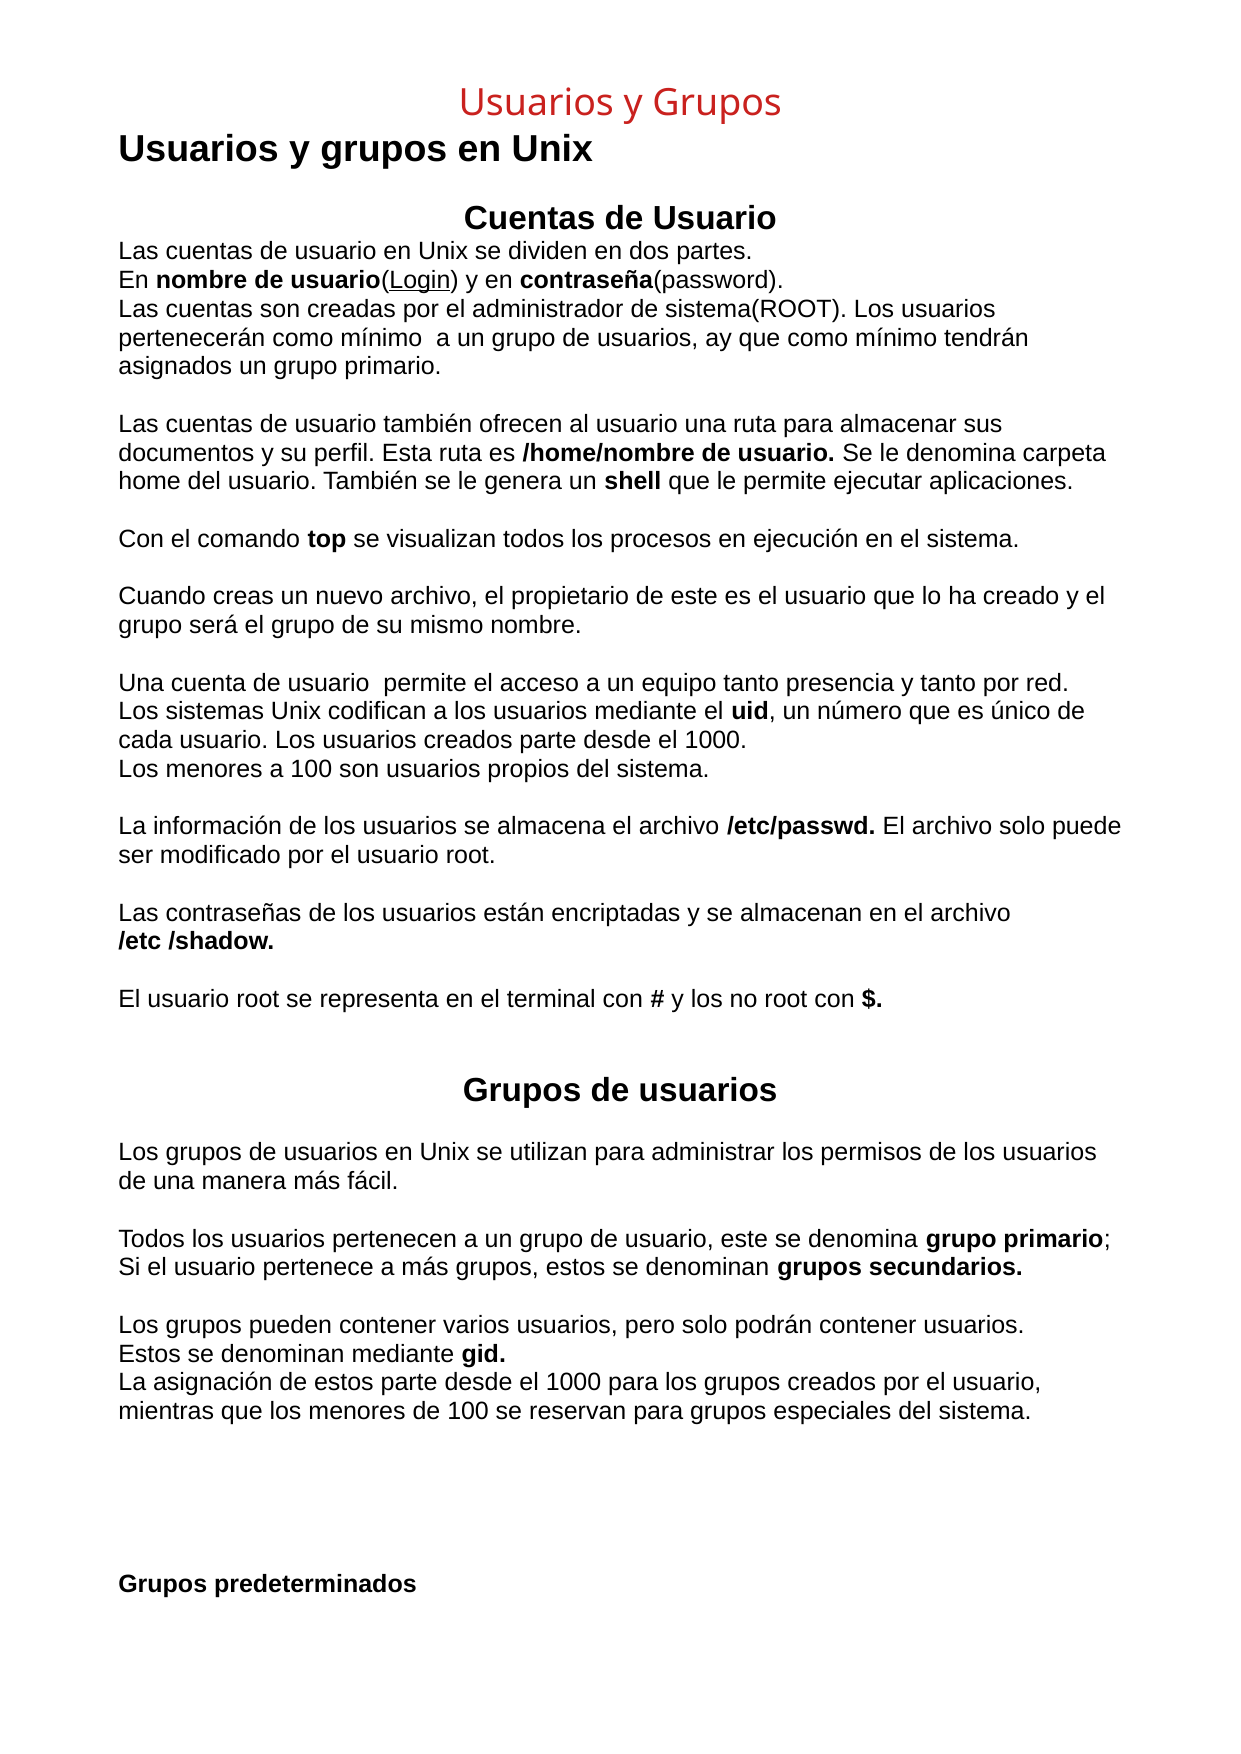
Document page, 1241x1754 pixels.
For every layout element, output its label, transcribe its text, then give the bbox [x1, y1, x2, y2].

text /etc /shadow. [118, 926, 1122, 955]
text La asignación de estos parte desde el 1000 para los grupos creados por el usuario, mientras que los menores de 100 se reservan para grupos especiales del sistema. [118, 1367, 1122, 1425]
text Los sistemas Unix codifican a los usuarios mediante el uid, un número que es único de cada usuario. Los usuarios creados parte desde el 1000. [118, 696, 1122, 754]
text Con el comando top se visualizan todos los procesos en ejecución en el sistema. [118, 524, 1122, 553]
text Cuentas de Usuario [118, 198, 1122, 236]
text Las cuentas de usuario también ofrecen al usuario una ruta para almacenar sus documentos y su perfil. Esta ruta es /home/nombre de usuario. Se le denomina carpeta home del usuario. También se le genera un shell que le permite ejecutar aplicaciones. [118, 409, 1122, 495]
text Las cuentas de usuario en Unix se dividen en dos partes. [118, 236, 1122, 265]
text Las contraseñas de los usuarios están encriptadas y se almacenan en el archivo [118, 898, 1122, 926]
text Una cuenta de usuario permite el acceso a un equipo tanto presencia y tanto por red. [118, 668, 1122, 696]
text Grupos de usuarios [118, 1070, 1122, 1108]
text Las cuentas son creadas por el administrador de sistema(ROOT). Los usuarios pertenecerán como mínimo a un grupo de usuarios, ay que como mínimo tendrán asignados un grupo primario. [118, 294, 1122, 380]
text Los menores a 100 son usuarios propios del sistema. [118, 754, 1122, 783]
text La información de los usuarios se almacena el archivo /etc/passwd. El archivo solo puede ser modificado por el usuario root. [118, 811, 1122, 869]
text Todos los usuarios pertenecen a un grupo de usuario, este se denomina grupo primario; Si el usuario pertenece a más grupos, estos se denominan grupos secundarios. [118, 1223, 1122, 1281]
text Grupos predeterminados [118, 1568, 1122, 1597]
text Los grupos de usuarios en Unix se utilizan para administrar los permisos de los usuarios de una manera más fácil. [118, 1137, 1122, 1195]
text El usuario root se representa en el terminal con # y los no root con $. [118, 984, 1122, 1013]
text Cuando creas un nuevo archivo, el propietario de este es el usuario que lo ha creado y el grupo será el grupo de su mismo nombre. [118, 581, 1122, 639]
text Los grupos pueden contener varios usuarios, pero solo podrán contener usuarios. [118, 1310, 1122, 1338]
text En nombre de usuario(Login) y en contraseña(password). [118, 265, 1122, 294]
text Usuarios y grupos en Unix [118, 126, 1122, 169]
text Estos se denominan mediante gid. [118, 1338, 1122, 1367]
